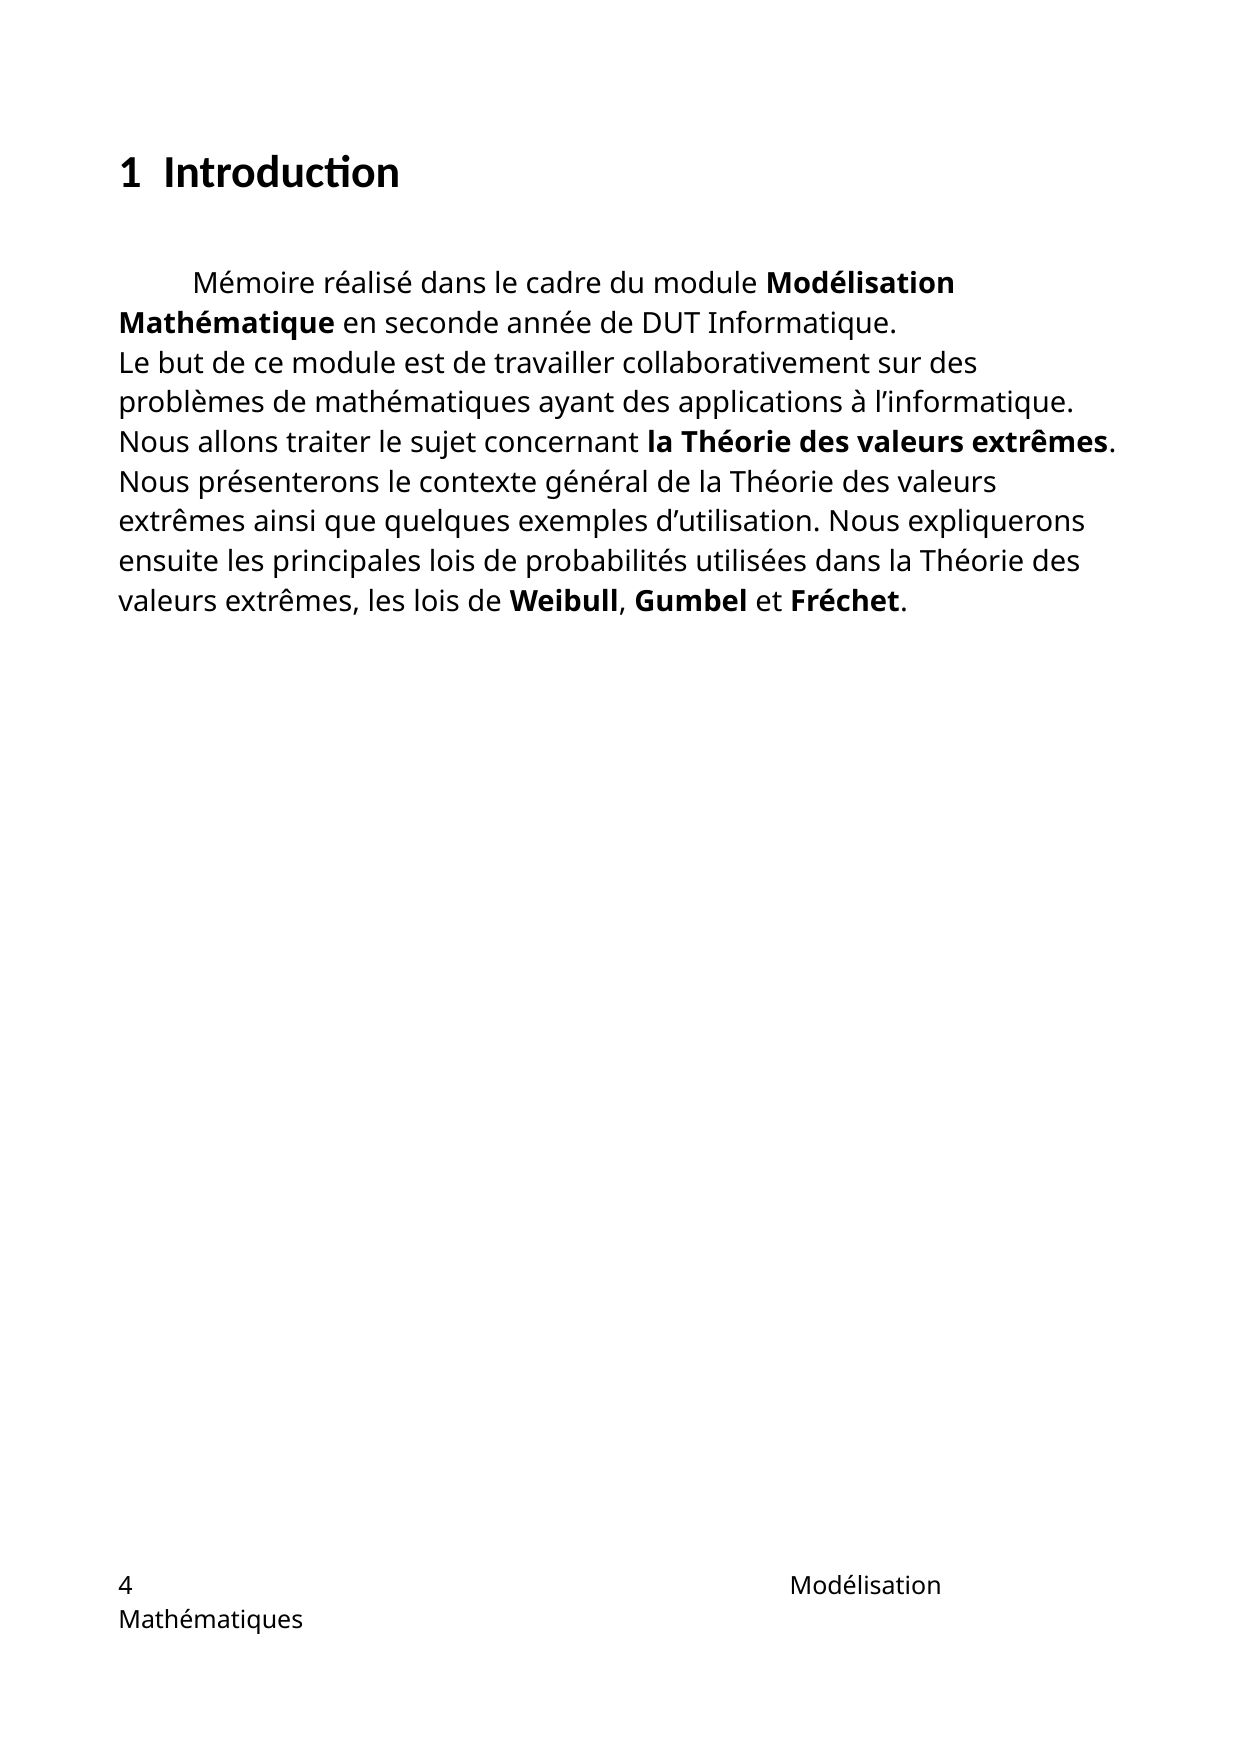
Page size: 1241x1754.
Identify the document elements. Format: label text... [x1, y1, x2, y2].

subtitle Introduction [118, 143, 1122, 199]
text Mémoire réalisé dans le cadre du module Modélisation Mathématique en seconde année de DUT Informatique. [118, 263, 1122, 342]
text Nous allons traiter le sujet concernant la Théorie des valeurs extrêmes. [118, 421, 1122, 461]
text Nous présenterons le contexte général de la Théorie des valeurs extrêmes ainsi que quelques exemples d’utilisation. Nous expliquerons ensuite les principales lois de probabilités utilisées dans la Théorie des valeurs extrêmes, les lois de Weibull, Gumbel et Fréchet. [118, 461, 1122, 620]
text Le but de ce module est de travailler collaborativement sur des problèmes de mathématiques ayant des applications à l’informatique. [118, 342, 1122, 421]
